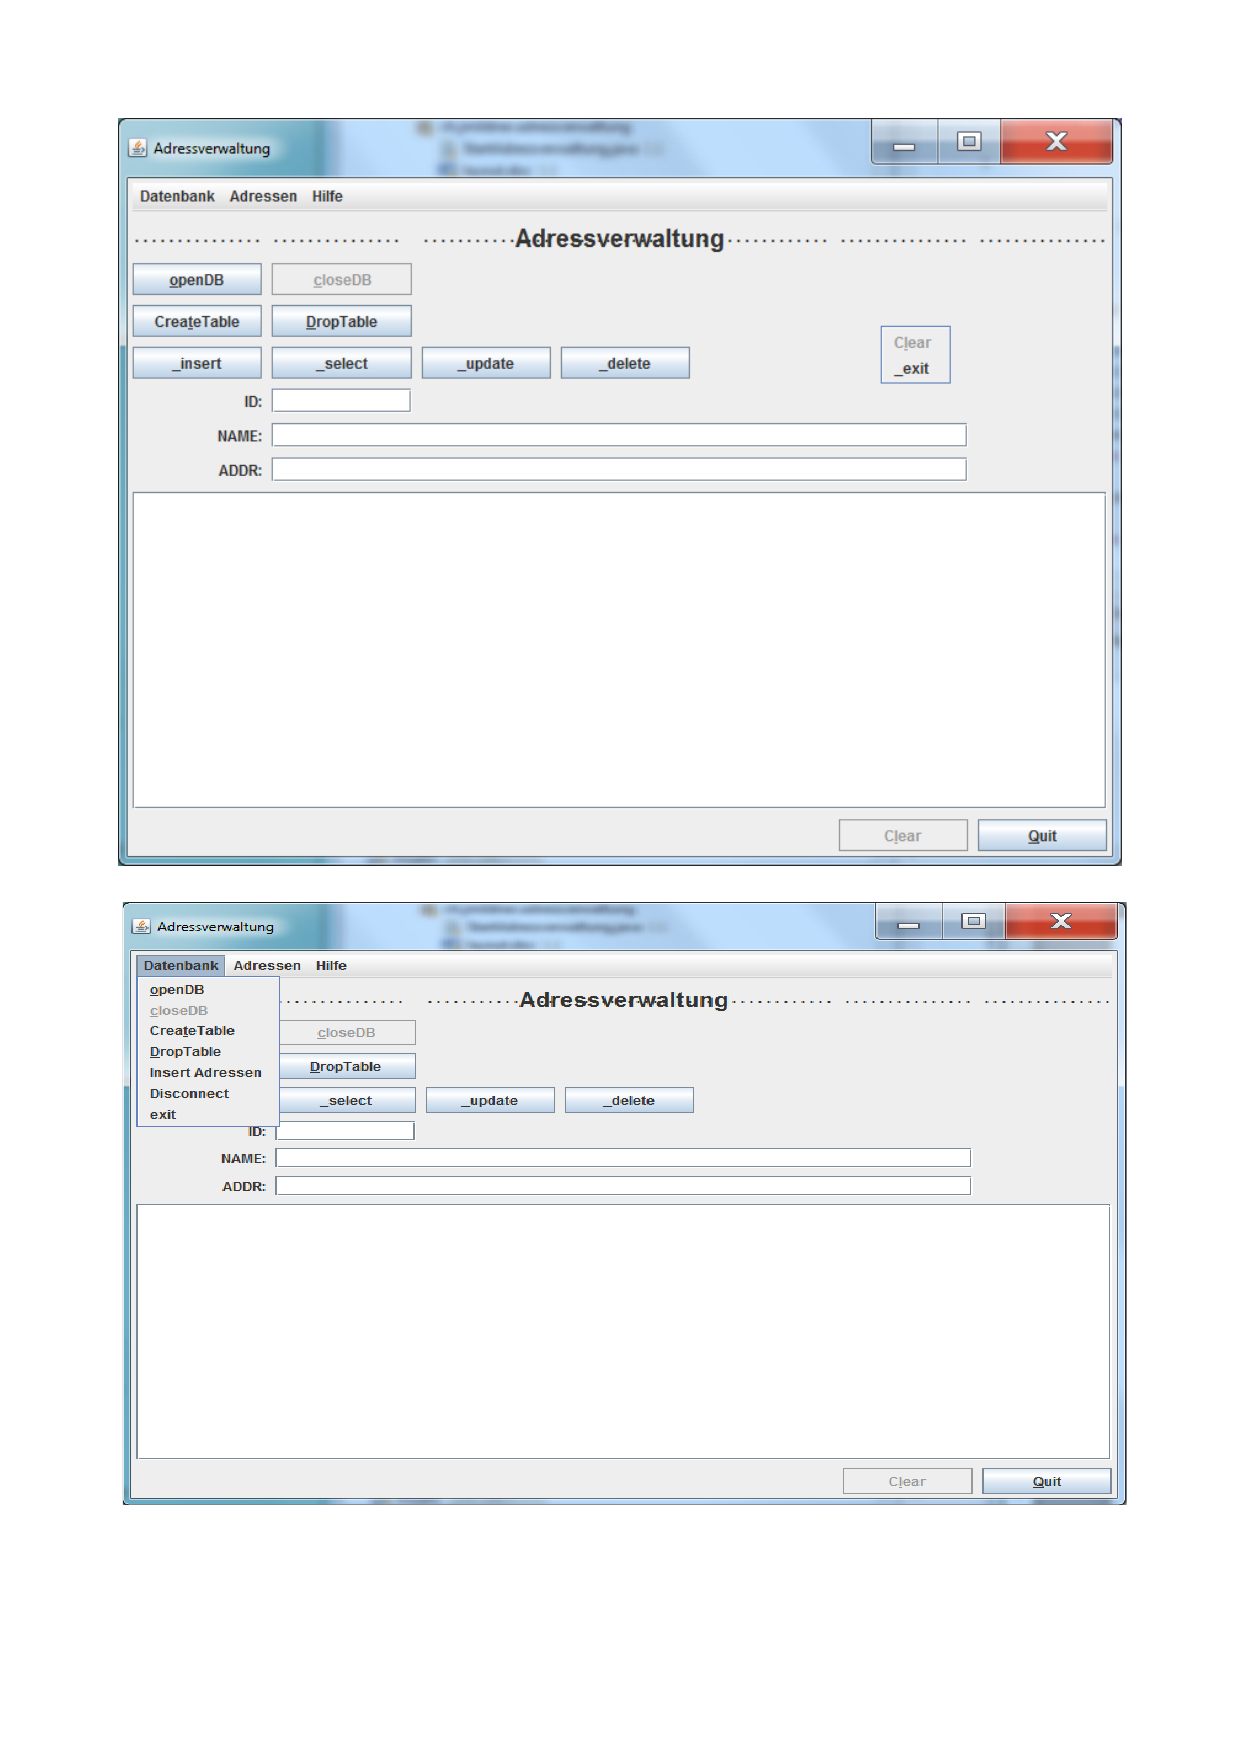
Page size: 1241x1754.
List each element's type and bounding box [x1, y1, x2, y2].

picture [118, 118, 1122, 866]
picture [122, 902, 1127, 1505]
